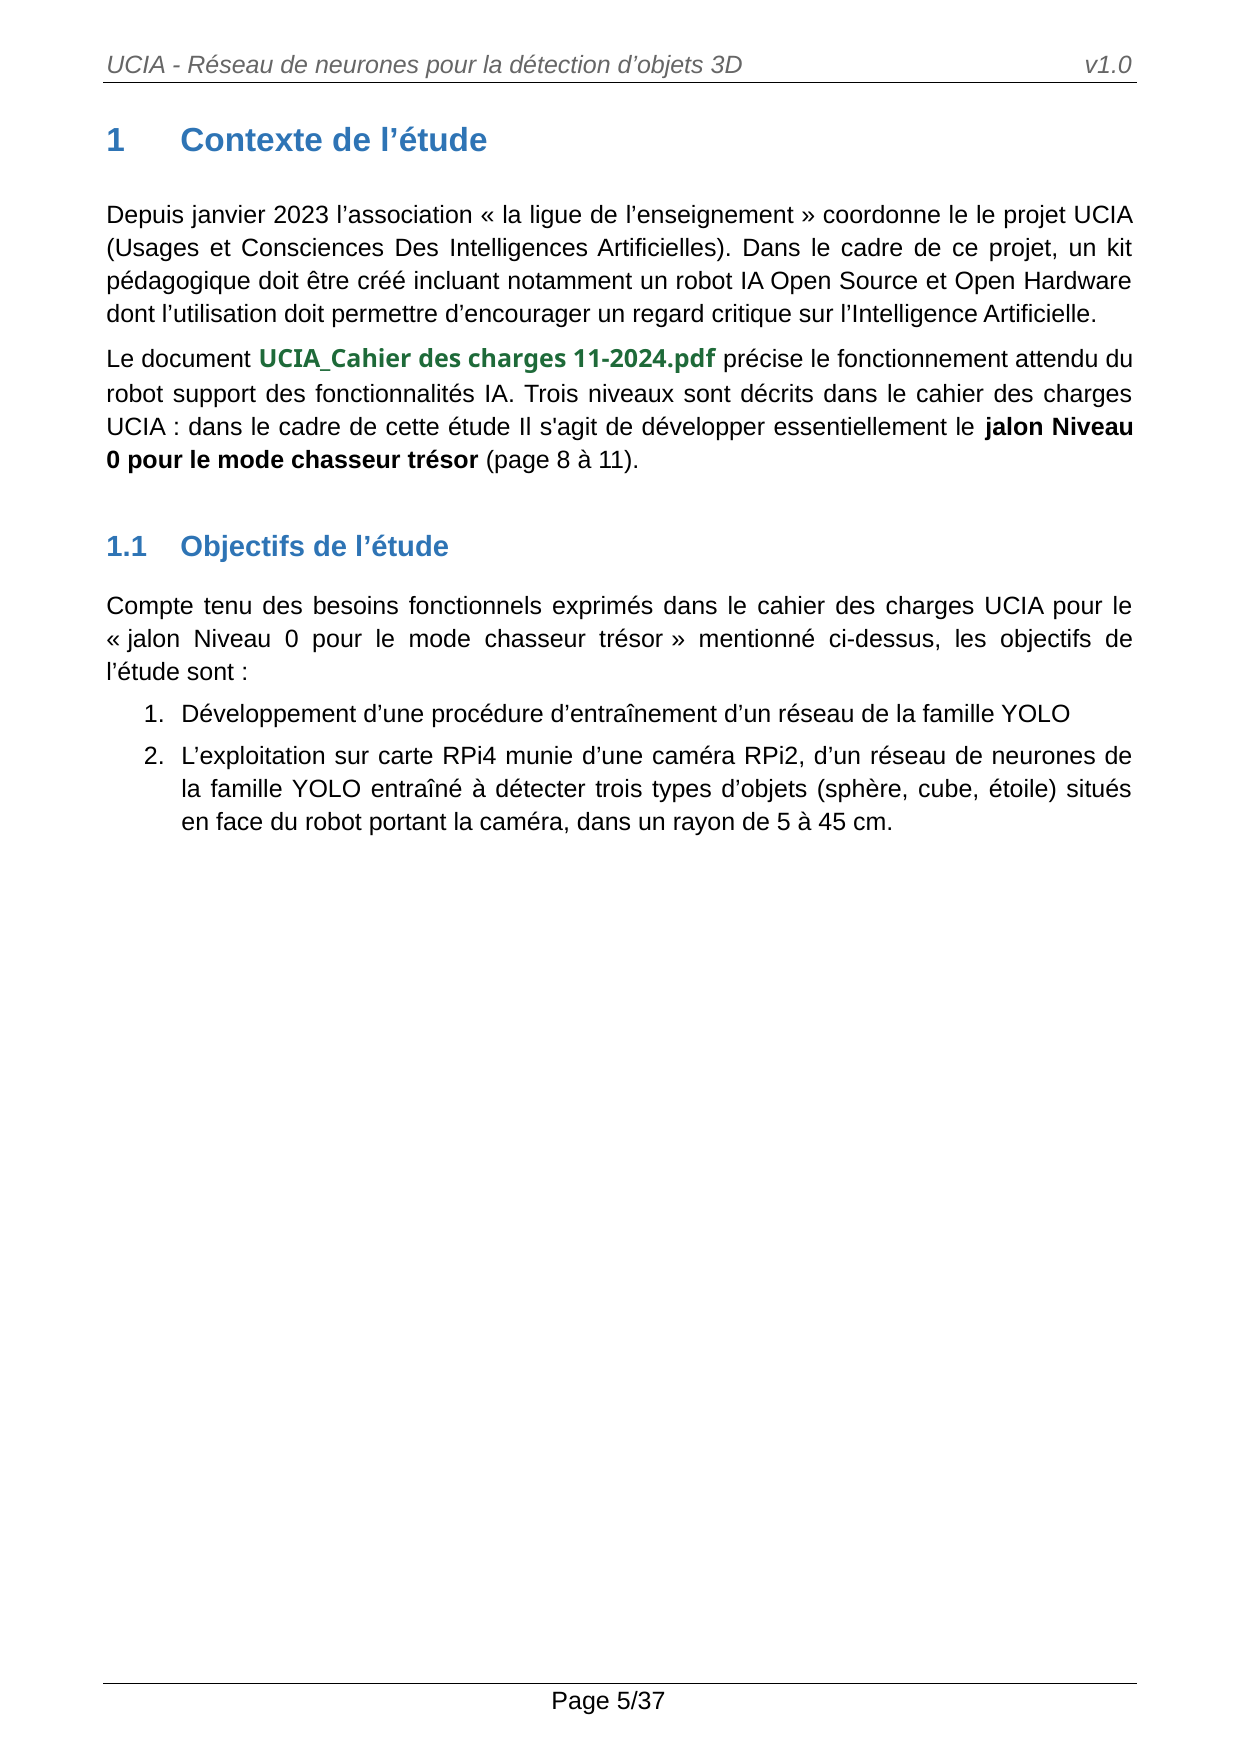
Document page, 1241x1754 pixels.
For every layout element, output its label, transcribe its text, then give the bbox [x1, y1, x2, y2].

text Le document UCIA_Cahier des charges 11-2024.pdf précise le fonctionnement attendu du robot support des fonctionnalités IA. Trois niveaux sont décrits dans le cahier des charges UCIA : dans le cadre de cette étude Il s'agit de développer essentiellement le jalon Niveau 0 pour le mode chasseur trésor (page 8 à 11). [106, 341, 1134, 474]
subtitle Objectifs de l’étude [106, 529, 1134, 562]
list L’exploitation sur carte RPi4 munie d’une caméra RPi2, d’un réseau de neurones de la famille YOLO entraîné à détecter trois types d’objets (sphère, cube, étoile) situés en face du robot portant la caméra, dans un rayon de 5 à 45 cm. [144, 741, 1134, 836]
text Depuis janvier 2023 l’association « la ligue de l’enseignement » coordonne le le projet UCIA (Usages et Consciences Des Intelligences Artificielles). Dans le cadre de ce projet, un kit pédagogique doit être créé incluant notamment un robot IA Open Source et Open Hardware dont l’utilisation doit permettre d’encourager un regard critique sur l’Intelligence Artificielle. [106, 200, 1134, 328]
text Compte tenu des besoins fonctionnels exprimés dans le cahier des charges UCIA pour le « jalon Niveau 0 pour le mode chasseur trésor » mentionné ci-dessus, les objectifs de l’étude sont : [106, 591, 1134, 686]
list Développement d’une procédure d’entraînement d’un réseau de la famille YOLO [144, 699, 1134, 728]
subtitle Contexte de l’étude [106, 120, 1134, 159]
